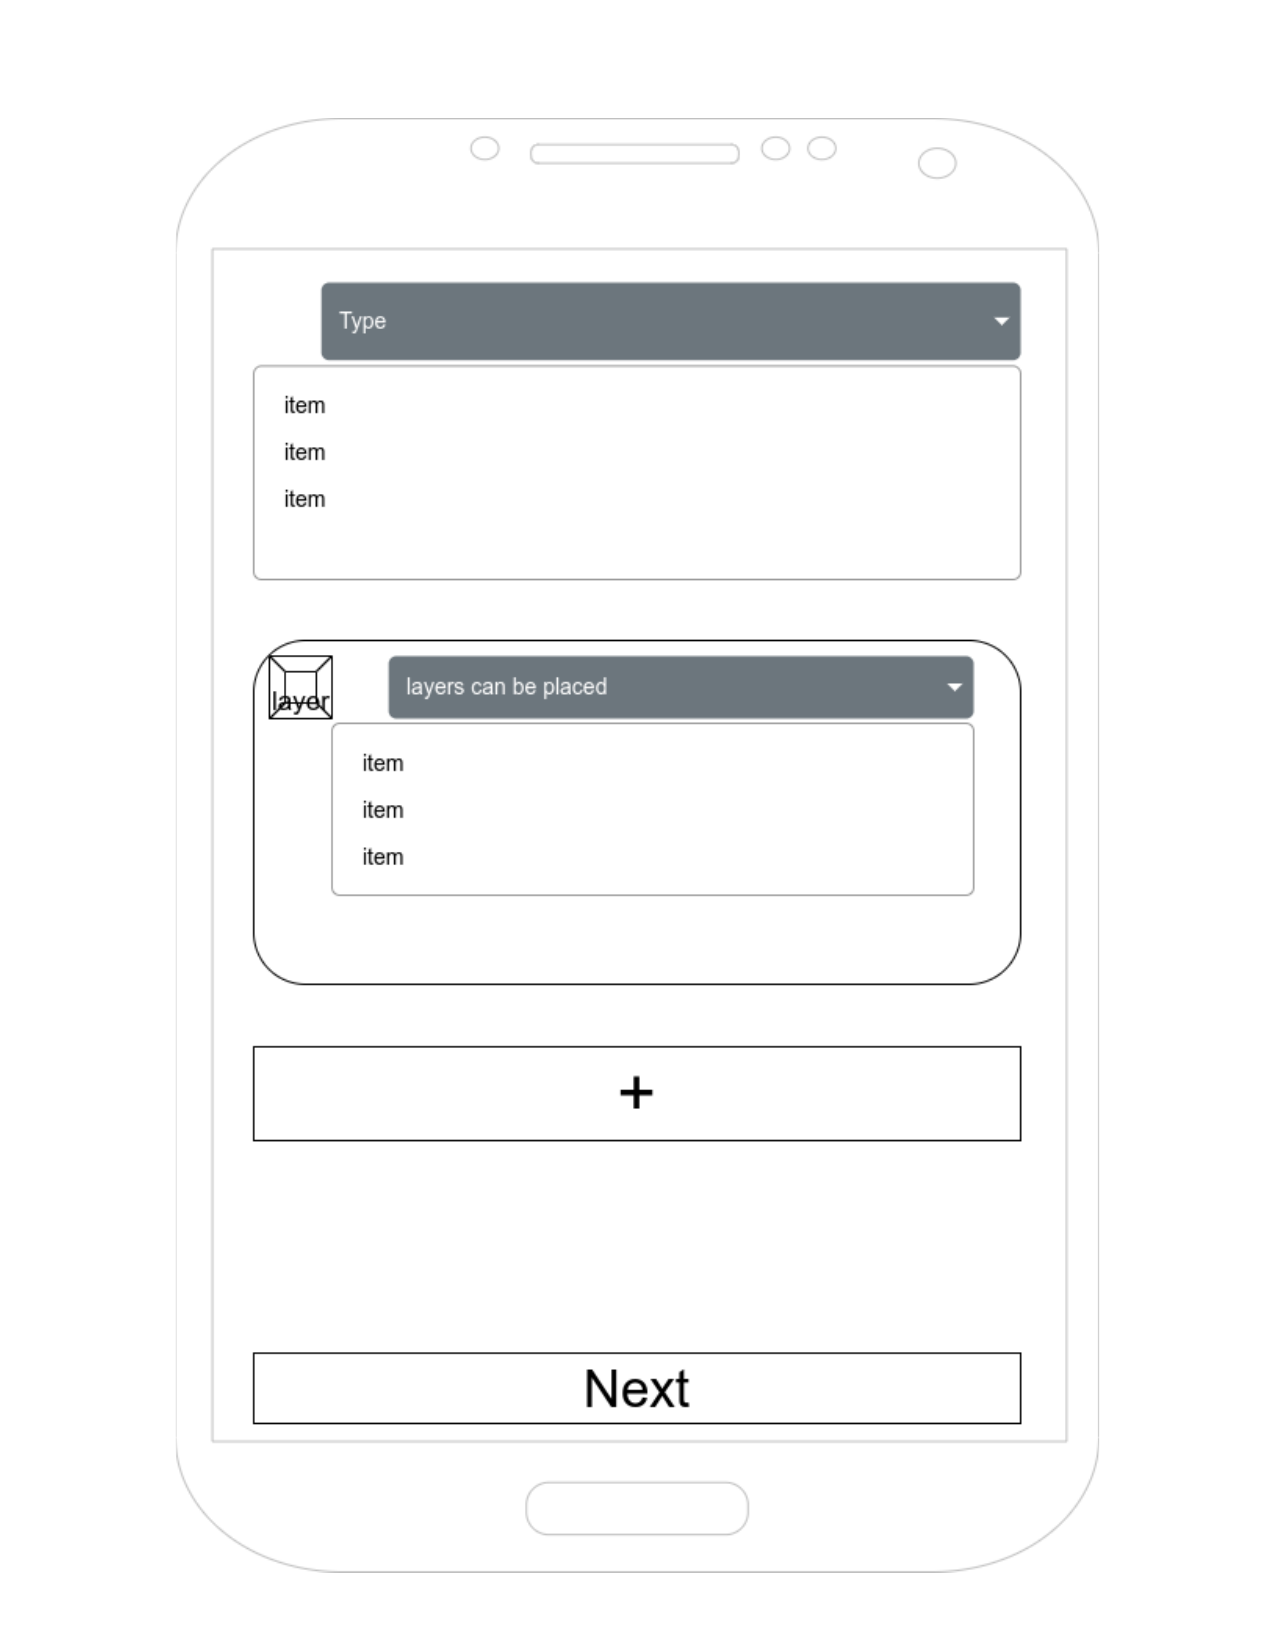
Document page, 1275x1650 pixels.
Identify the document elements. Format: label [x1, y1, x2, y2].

picture [175, 118, 1100, 1573]
